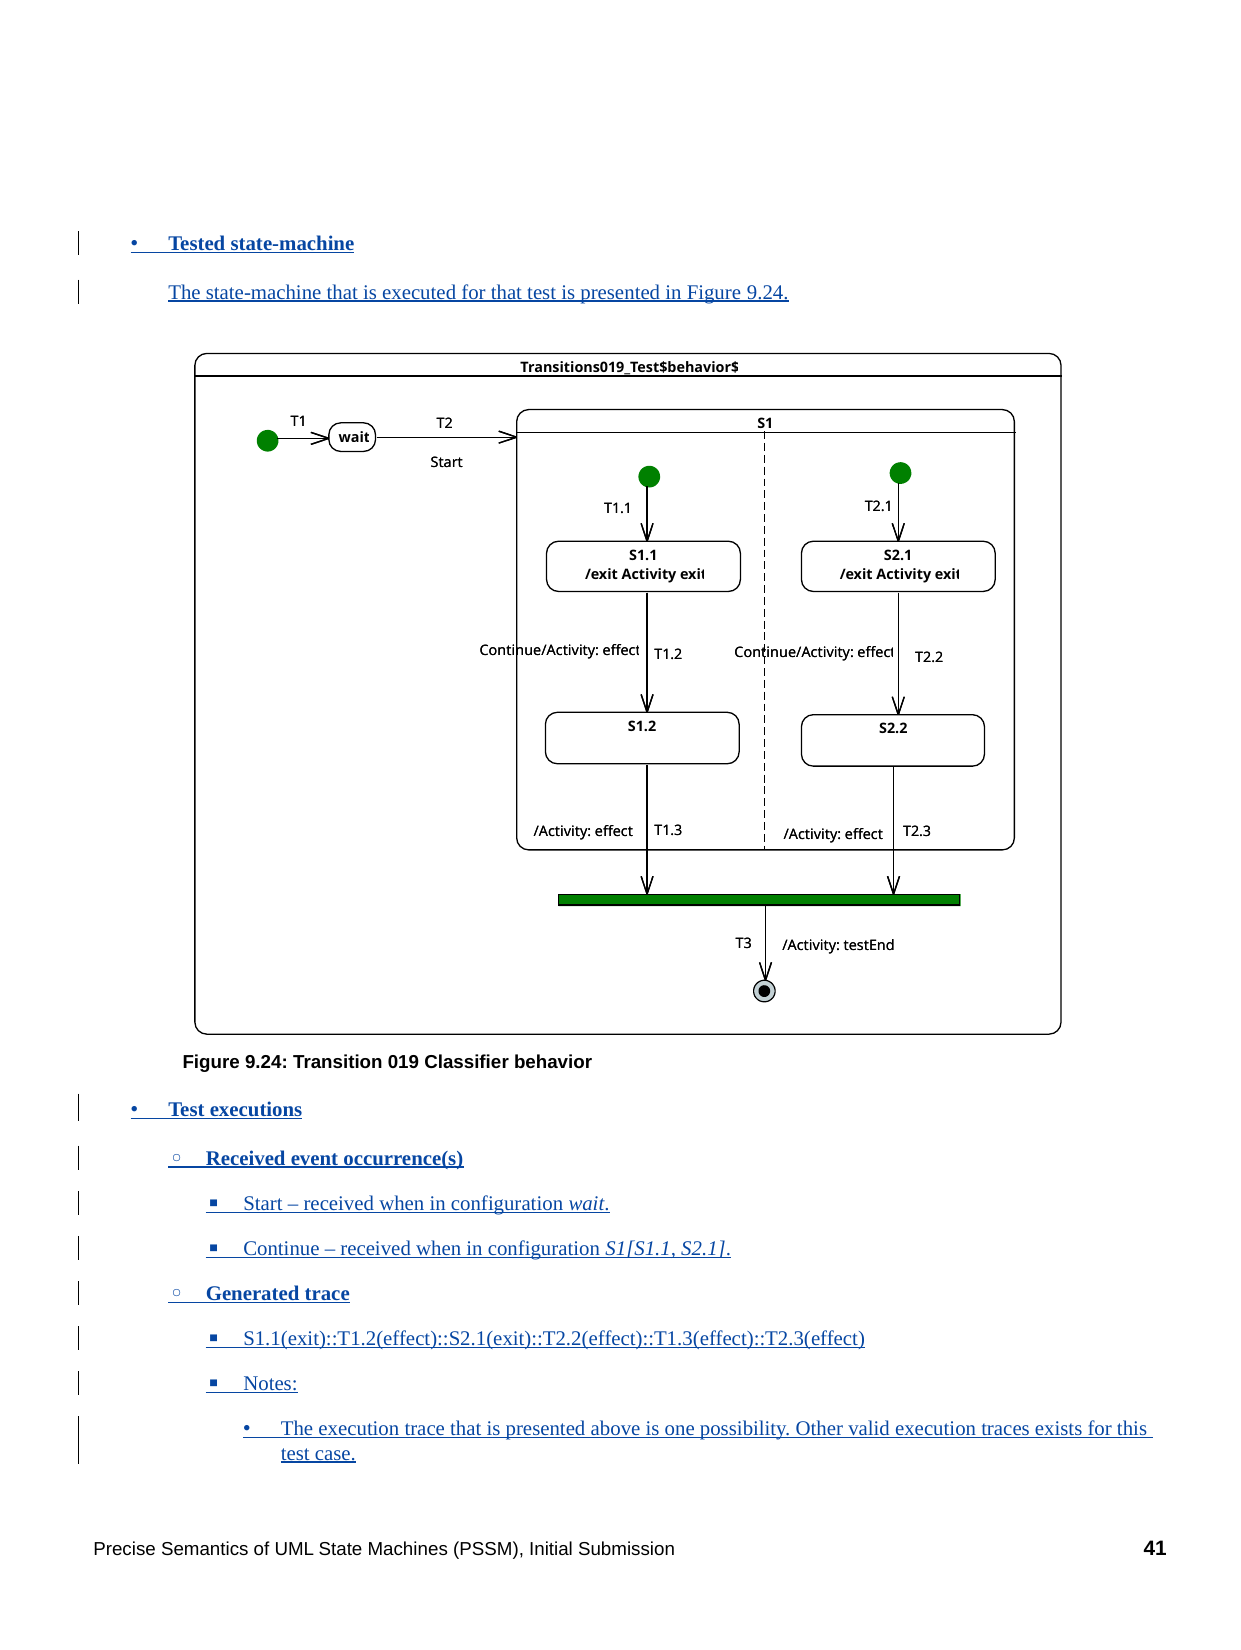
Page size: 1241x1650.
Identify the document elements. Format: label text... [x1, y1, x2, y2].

list Figure 9.24: Transition 019 Classifier behavior [182, 341, 1075, 1073]
list Tested state-machine [131, 231, 1164, 255]
list Start – received when in configuration wait. [206, 1191, 1164, 1215]
list The state-machine that is executed for that test is presented in Figure 9.24. [131, 280, 1164, 304]
list Test executions [131, 328, 1164, 1121]
list Notes: [206, 1371, 1164, 1395]
list Received event occurrence(s) [168, 1146, 1164, 1170]
list Generated trace [168, 1281, 1164, 1305]
list Continue – received when in configuration S1[S1.1, S2.1]. [206, 1236, 1164, 1260]
list S1.1(exit)::T1.2(effect)::S2.1(exit)::T2.2(effect)::T1.3(effect)::T2.3(effect) [206, 1326, 1164, 1350]
list The execution trace that is presented above is one possibility. Other valid execution traces exists for this test case. [243, 1416, 1164, 1464]
